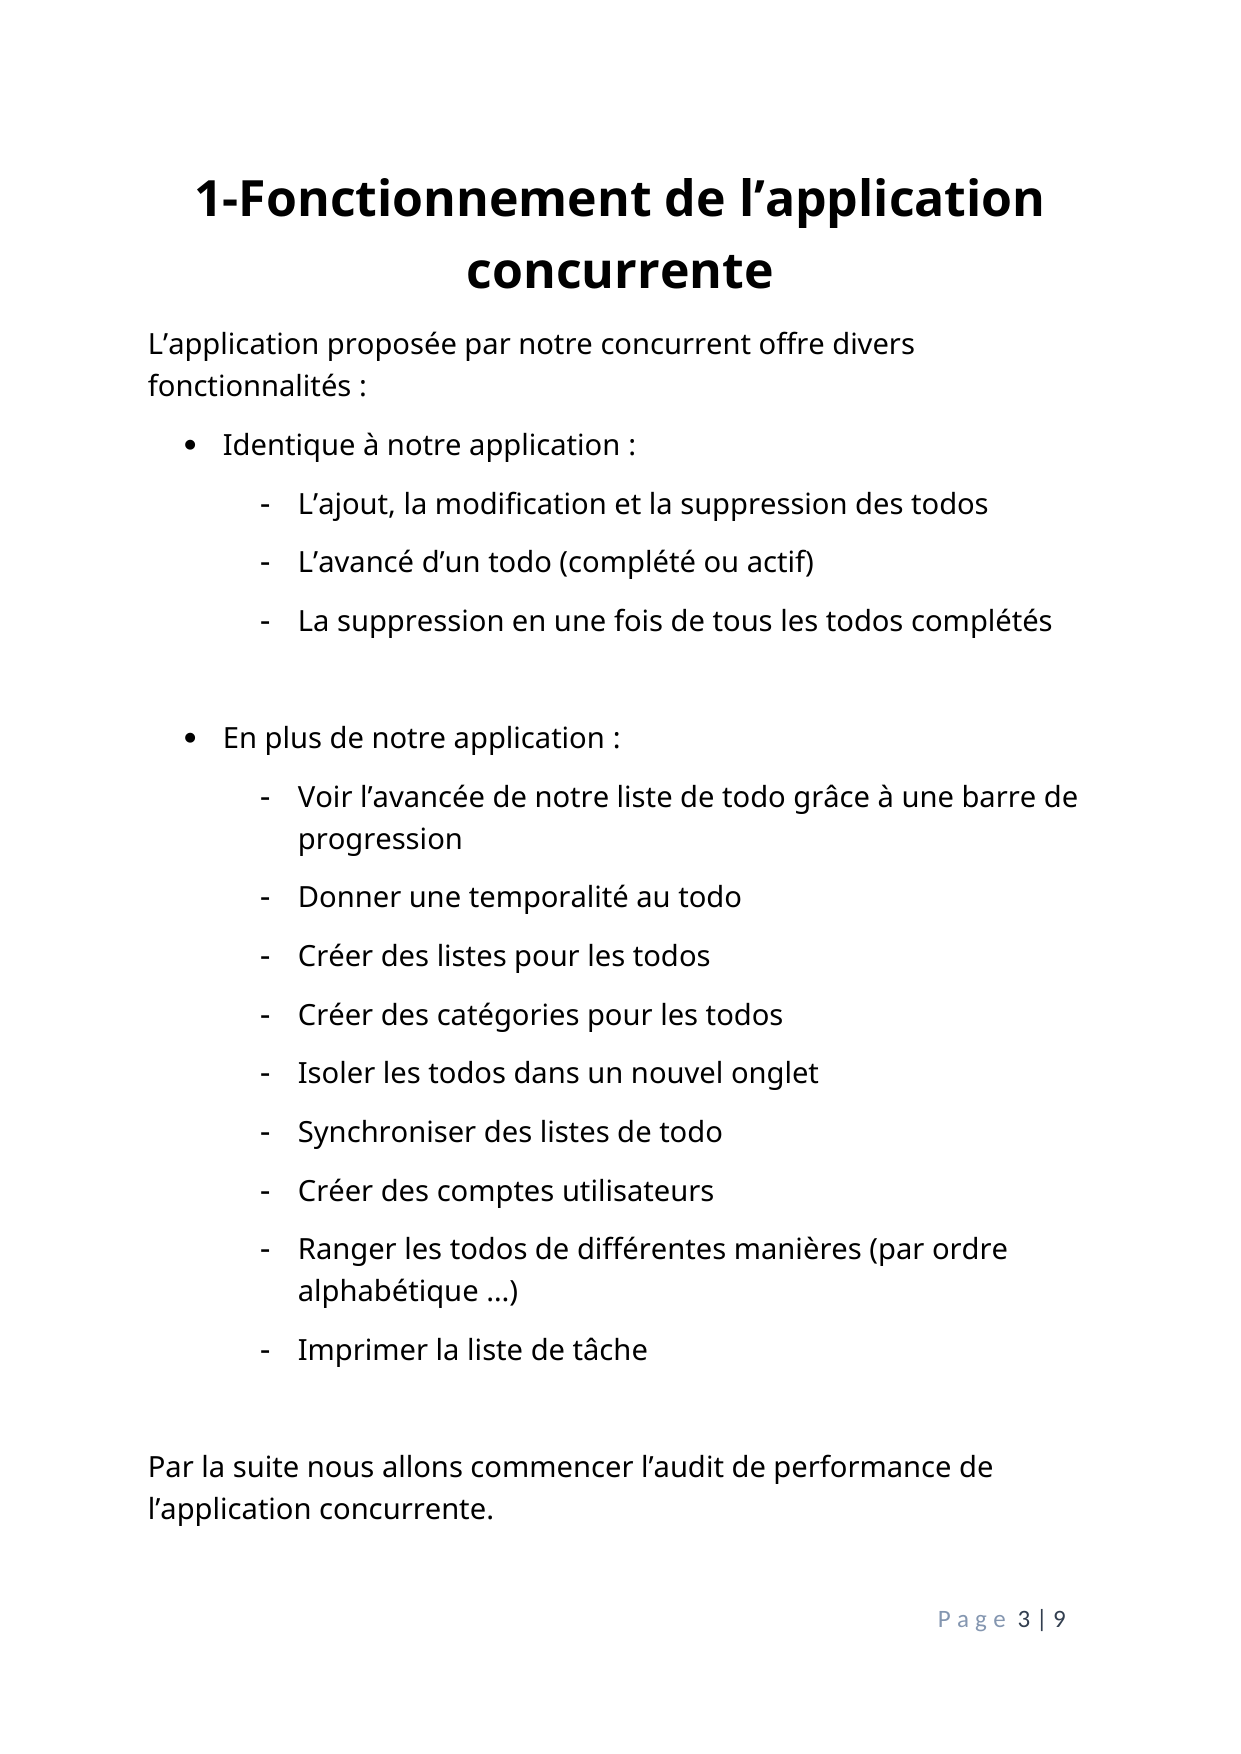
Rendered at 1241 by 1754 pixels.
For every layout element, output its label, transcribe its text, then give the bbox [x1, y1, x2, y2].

list Voir l’avancée de notre liste de todo grâce à une barre de progression [260, 776, 1093, 858]
list Ranger les todos de différentes manières (par ordre alphabétique …) [260, 1229, 1093, 1310]
list Identique à notre application : [185, 424, 1093, 464]
list Créer des listes pour les todos [260, 935, 1093, 975]
list Créer des catégories pour les todos [260, 994, 1093, 1034]
list Donner une temporalité au todo [260, 877, 1093, 916]
list La suppression en une fois de tous les todos complétés [260, 600, 1093, 640]
text L’application proposée par notre concurrent offre divers fonctionnalités : [148, 324, 1093, 405]
list Imprimer la liste de tâche [260, 1329, 1093, 1369]
text 1-Fonctionnement de l’application concurrente [148, 163, 1093, 303]
list L’ajout, la modification et la suppression des todos [260, 483, 1093, 523]
list Isoler les todos dans un nouvel onglet [260, 1053, 1093, 1092]
text Par la suite nous allons commencer l’audit de performance de l’application concurrente. [148, 1447, 1093, 1528]
list L’avancé d’un todo (complété ou actif) [260, 542, 1093, 581]
list En plus de notre application : [185, 717, 1093, 757]
list Synchroniser des listes de todo [260, 1111, 1093, 1151]
list Créer des comptes utilisateurs [260, 1170, 1093, 1210]
